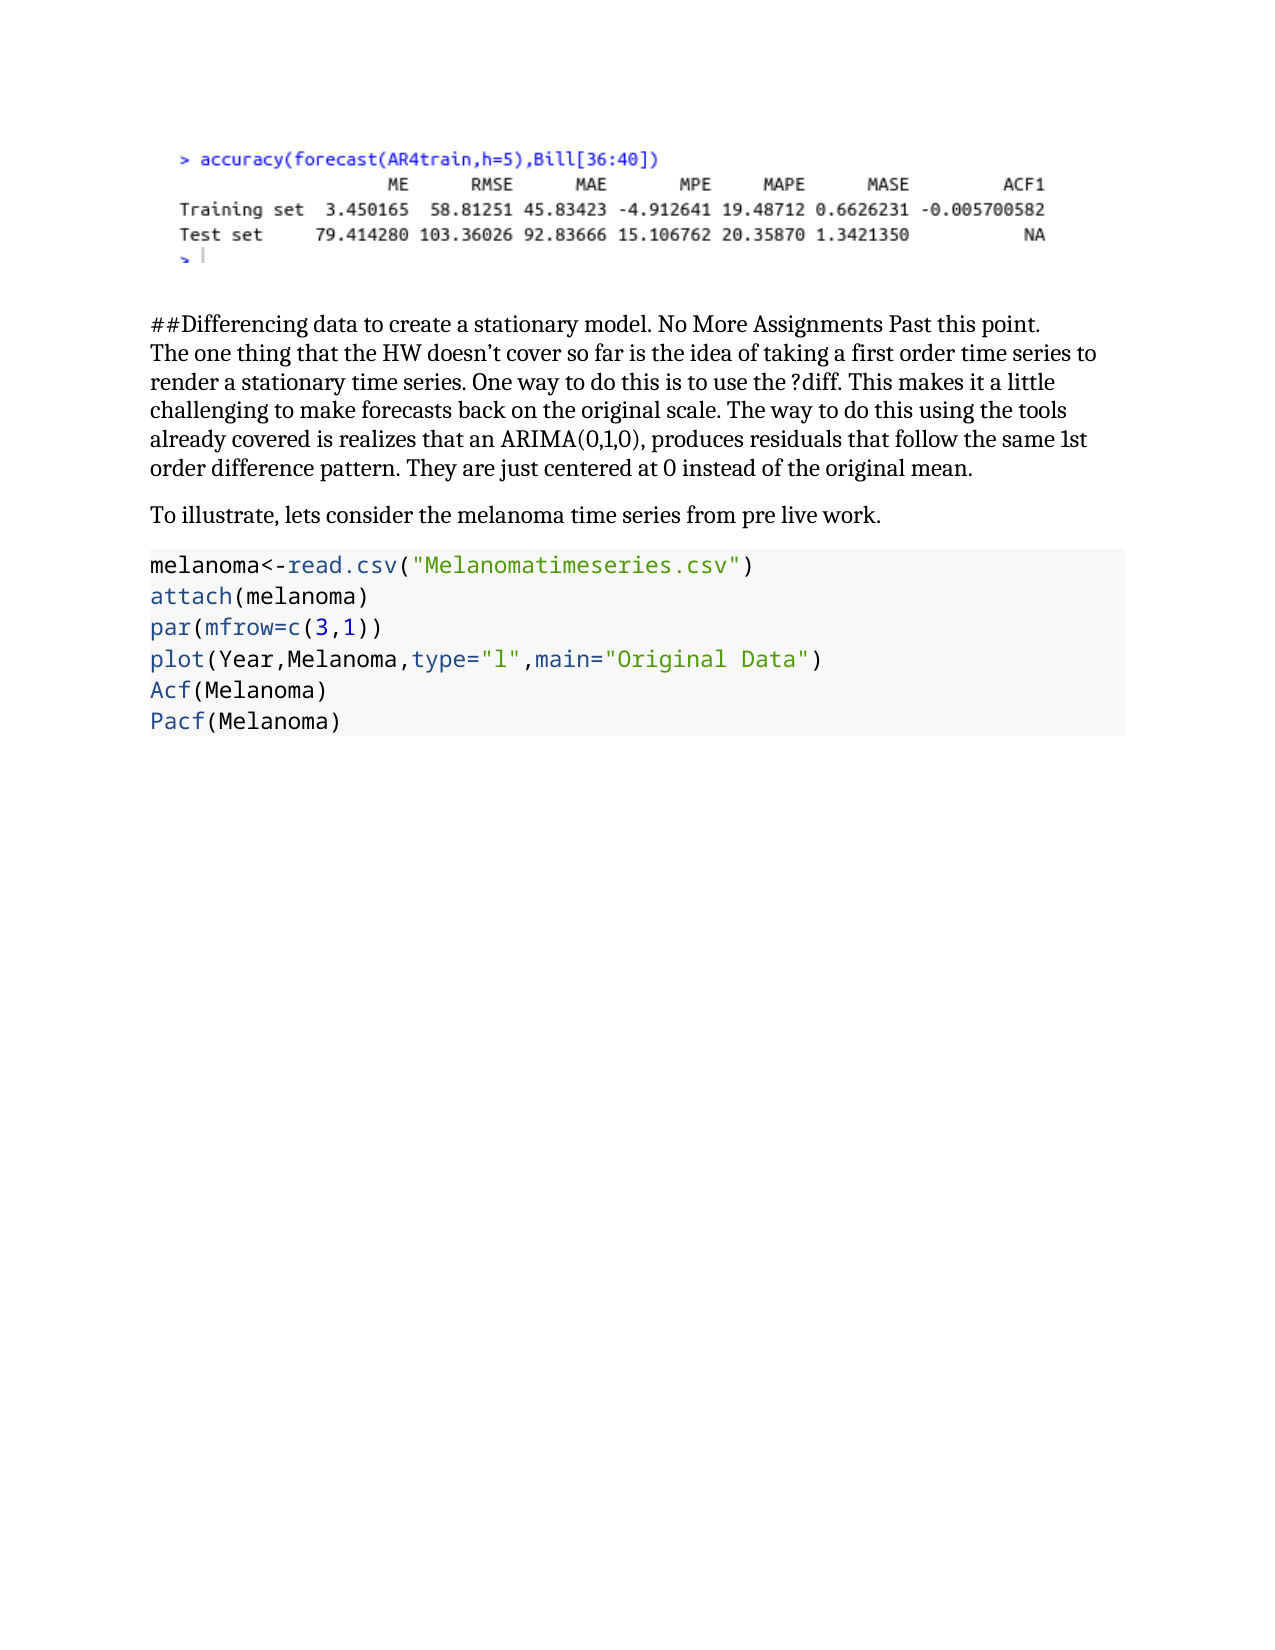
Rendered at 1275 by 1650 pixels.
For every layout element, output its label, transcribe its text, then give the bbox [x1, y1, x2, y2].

text To illustrate, lets consider the melanoma time series from pre live work. [150, 501, 1125, 530]
picture [175, 150, 1100, 263]
text ##Differencing data to create a stationary model. No More Assignments Past this point. The one thing that the HW doesn’t cover so far is the idea of taking a first order time series to render a stationary time series. One way to do this is to use the ?diff. This makes it a little challenging to make forecasts back on the original scale. The way to do this using the tools already covered is realizes that an ARIMA(0,1,0), produces residuals that follow the same 1st order difference pattern. They are just centered at 0 instead of the original mean. [150, 310, 1125, 483]
text melanoma<-read.csv("Melanomatimeseries.csv") attach(melanoma) par(mfrow=c(3,1)) plot(Year,Melanoma,type="l",main="Original Data") Acf(Melanoma) Pacf(Melanoma) [329, 549, 1125, 736]
